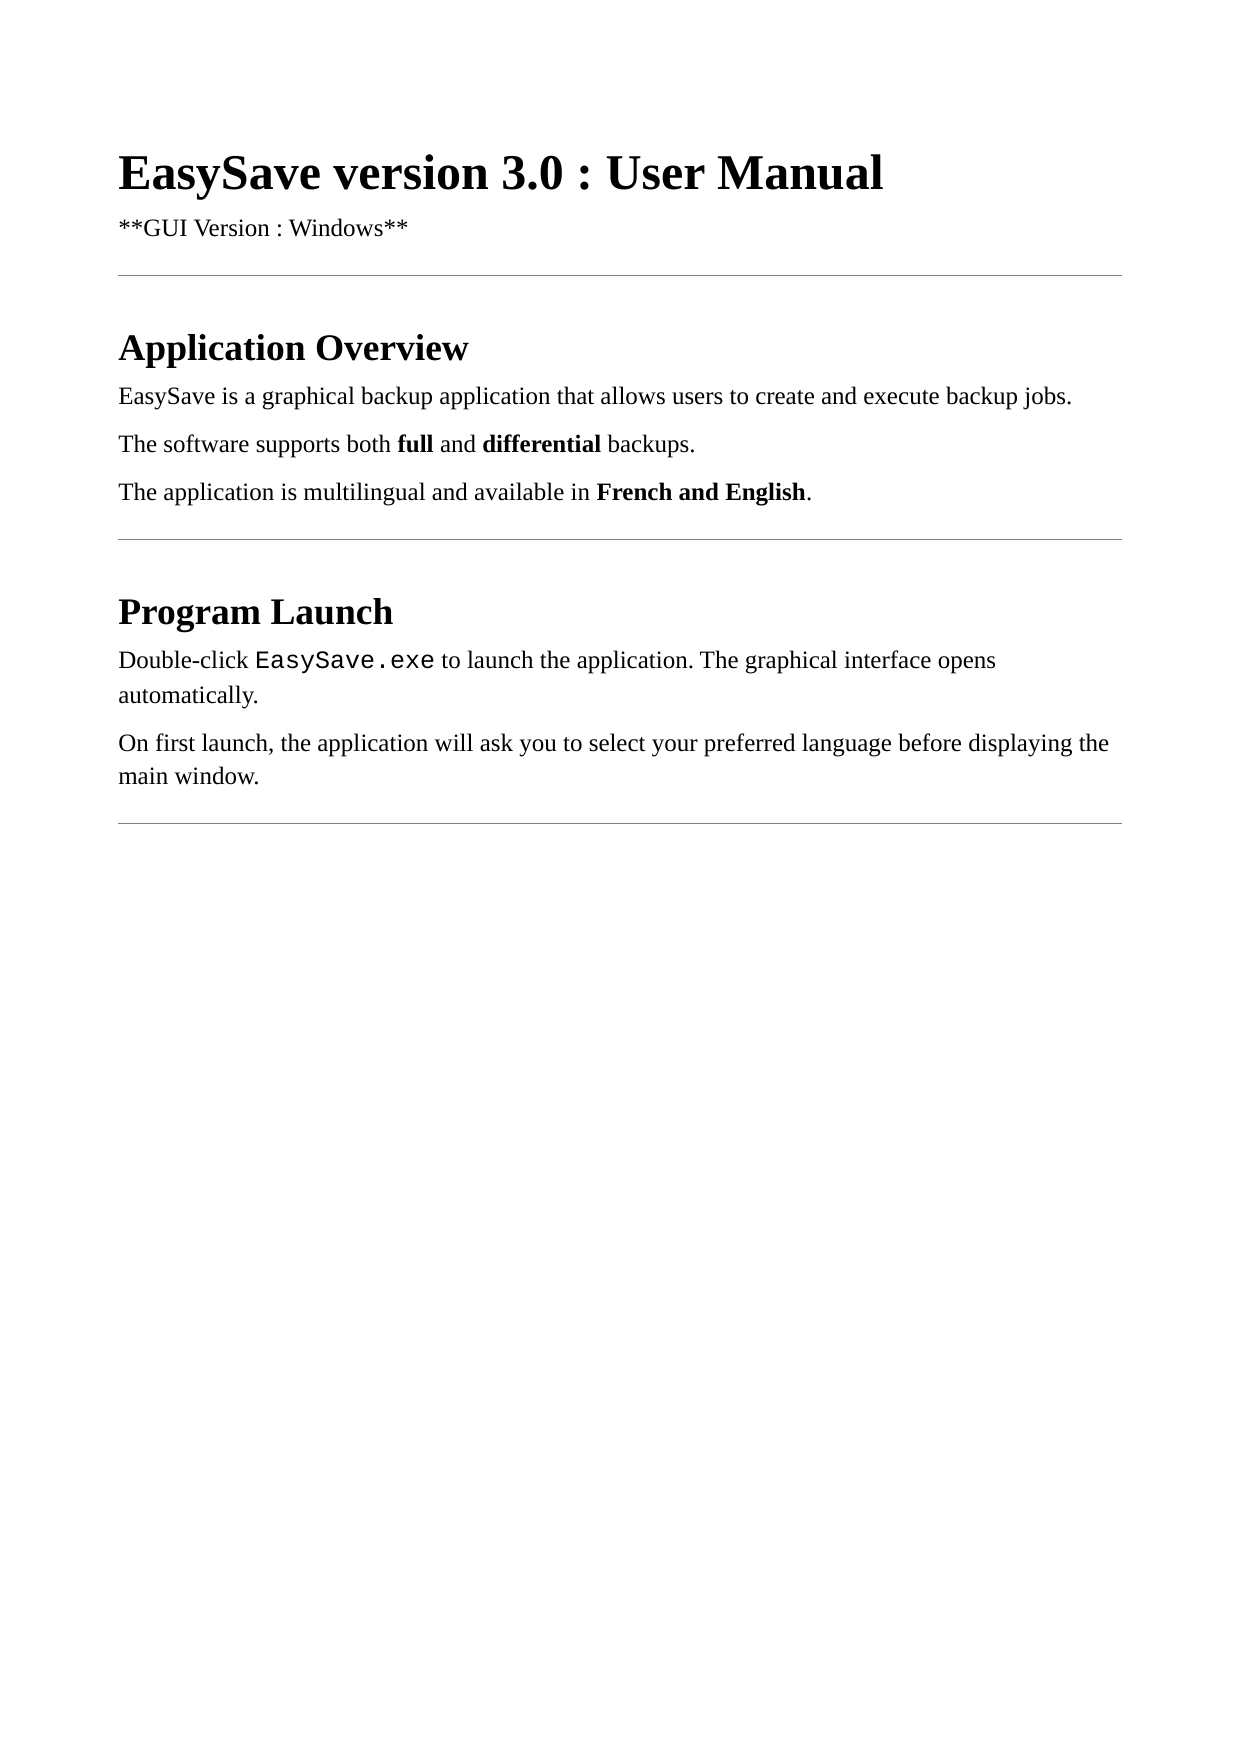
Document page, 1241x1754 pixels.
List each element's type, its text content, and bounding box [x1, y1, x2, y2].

text **GUI Version : Windows** [118, 213, 1122, 242]
text The software supports both full and differential backups. [118, 429, 1122, 458]
subtitle EasySave version 3.0 : User Manual [118, 143, 1122, 201]
text The application is multilingual and available in French and English. [118, 477, 1122, 505]
text On first launch, the application will ask you to select your preferred language before displaying the main window. [118, 728, 1122, 789]
subtitle Program Launch [118, 589, 1122, 632]
subtitle Application Overview [118, 326, 1122, 369]
text EasySave is a graphical backup application that allows users to create and execute backup jobs. [118, 381, 1122, 410]
text Double-click EasySave.exe to launch the application. The graphical interface opens automatically. [118, 645, 1122, 709]
